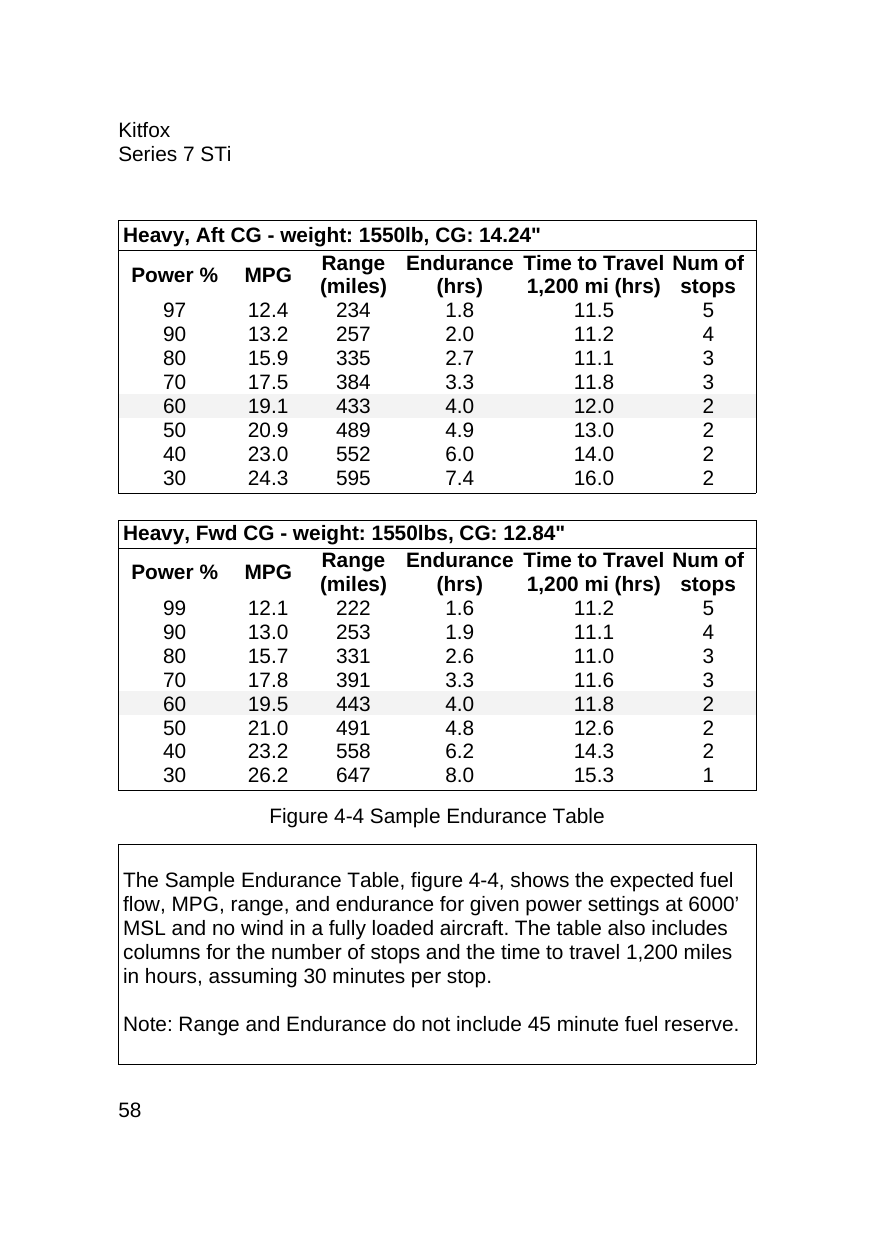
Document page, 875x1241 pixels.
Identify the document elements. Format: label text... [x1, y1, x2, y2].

table_cell Power % [119, 251, 226, 298]
table_cell 2 [665, 691, 756, 715]
table_cell 1.6 [396, 596, 523, 619]
table_cell 14.0 [523, 442, 665, 466]
table_cell 60 [119, 394, 226, 418]
table_cell 70 [119, 370, 226, 394]
table_cell The Sample Endurance Table, figure 4-4, shows the expected fuel flow, MPG, range, and endurance for given power settings at 6000’ MSL and no wind in a fully loaded aircraft. The table also includes columns for the number of stops and the time to travel 1,200 miles in hours, assuming 30 minutes per stop. Note: Range and Endurance do not include 45 minute fuel reserve. [119, 845, 756, 1064]
table_cell 3 [665, 370, 756, 394]
table_cell 11.0 [523, 644, 665, 667]
table_cell 30 [119, 763, 226, 790]
table_cell 23.0 [226, 442, 310, 466]
table_cell Time to Travel 1,200 mi (hrs) [523, 549, 665, 596]
table_cell 257 [310, 322, 396, 346]
table_cell 11.1 [523, 346, 665, 370]
table_cell 3.3 [396, 668, 523, 691]
table_cell 491 [310, 715, 396, 739]
table_cell 23.2 [226, 739, 310, 763]
table_cell 12.4 [226, 298, 310, 322]
table_cell 16.0 [523, 466, 665, 493]
table_cell 234 [310, 298, 396, 322]
table_cell 2.6 [396, 644, 523, 667]
table_cell 2 [665, 394, 756, 418]
table_cell Power % [119, 549, 226, 596]
table_header Heavy, Aft CG - weight: 1550lb, CG: 14.24" [119, 221, 756, 250]
table_cell 19.5 [226, 691, 310, 715]
table_cell 4 [665, 322, 756, 346]
table_cell 2 [665, 715, 756, 739]
table_cell 433 [310, 394, 396, 418]
table_cell 253 [310, 620, 396, 643]
table_cell 26.2 [226, 763, 310, 790]
table_cell [310, 494, 396, 520]
table_cell MPG [226, 549, 310, 596]
table_cell 11.8 [523, 370, 665, 394]
table_cell 50 [119, 418, 226, 442]
table_cell 50 [119, 715, 226, 739]
table_cell 12.6 [523, 715, 665, 739]
table_cell 13.0 [523, 418, 665, 442]
table_cell 558 [310, 739, 396, 763]
table_cell 2 [665, 466, 756, 493]
table_cell 3 [665, 644, 756, 667]
table_cell 99 [119, 596, 226, 619]
table_cell 391 [310, 668, 396, 691]
table_cell 2.0 [396, 322, 523, 346]
table_cell 552 [310, 442, 396, 466]
table_cell 4.0 [396, 691, 523, 715]
table_cell 384 [310, 370, 396, 394]
table_cell 40 [119, 739, 226, 763]
table_cell Range (miles) [310, 251, 396, 298]
table_cell 1 [665, 763, 756, 790]
table_cell 1.8 [396, 298, 523, 322]
table_cell 15.9 [226, 346, 310, 370]
table_cell 4.9 [396, 418, 523, 442]
table_cell 14.3 [523, 739, 665, 763]
table_cell Num of stops [665, 549, 756, 596]
table_cell 6.0 [396, 442, 523, 466]
table_cell 2 [665, 442, 756, 466]
table_cell 3.3 [396, 370, 523, 394]
table_cell Heavy, Fwd CG - weight: 1550lbs, CG: 12.84" [119, 521, 756, 547]
table_cell 17.5 [226, 370, 310, 394]
table_cell 443 [310, 691, 396, 715]
table_cell 80 [119, 644, 226, 667]
table_cell 24.3 [226, 466, 310, 493]
table_cell 647 [310, 763, 396, 790]
table_cell Figure 4-4 Sample Endurance Table [118, 791, 756, 844]
table_cell 90 [119, 620, 226, 643]
table_cell [665, 494, 756, 520]
table_cell 70 [119, 668, 226, 691]
table_cell 20.9 [226, 418, 310, 442]
table_cell 11.5 [523, 298, 665, 322]
table_cell [226, 494, 310, 520]
table_cell 11.2 [523, 596, 665, 619]
table_cell 2.7 [396, 346, 523, 370]
table_cell 13.2 [226, 322, 310, 346]
table_cell 15.3 [523, 763, 665, 790]
table_cell 331 [310, 644, 396, 667]
table_cell 2 [665, 739, 756, 763]
table_cell 11.2 [523, 322, 665, 346]
table_cell 7.4 [396, 466, 523, 493]
table_cell 17.8 [226, 668, 310, 691]
table_cell 90 [119, 322, 226, 346]
table_cell 4.8 [396, 715, 523, 739]
table_cell 21.0 [226, 715, 310, 739]
table_cell 97 [119, 298, 226, 322]
table_cell MPG [226, 251, 310, 298]
table_cell 40 [119, 442, 226, 466]
table_cell 335 [310, 346, 396, 370]
table_cell 4 [665, 620, 756, 643]
table_cell 222 [310, 596, 396, 619]
table_cell 30 [119, 466, 226, 493]
table_cell 60 [119, 691, 226, 715]
table_cell Num of stops [665, 251, 756, 298]
table_cell 489 [310, 418, 396, 442]
table_cell 8.0 [396, 763, 523, 790]
table_cell 19.1 [226, 394, 310, 418]
table_cell 5 [665, 298, 756, 322]
table_cell 11.6 [523, 668, 665, 691]
table_cell 4.0 [396, 394, 523, 418]
table_cell 6.2 [396, 739, 523, 763]
table_cell 3 [665, 346, 756, 370]
table_cell 3 [665, 668, 756, 691]
table_cell 80 [119, 346, 226, 370]
table_cell Range (miles) [310, 549, 396, 596]
table_cell 11.1 [523, 620, 665, 643]
table_cell Endurance (hrs) [396, 549, 523, 596]
table_cell [523, 494, 665, 520]
table_cell 12.0 [523, 394, 665, 418]
table_cell 2 [665, 418, 756, 442]
table_cell [396, 494, 523, 520]
table_cell 595 [310, 466, 396, 493]
table_cell 5 [665, 596, 756, 619]
table_cell Time to Travel 1,200 mi (hrs) [523, 251, 665, 298]
table_cell 13.0 [226, 620, 310, 643]
table_cell 11.8 [523, 691, 665, 715]
table_cell 12.1 [226, 596, 310, 619]
table_cell 15.7 [226, 644, 310, 667]
table_cell [118, 494, 226, 520]
table_cell Endurance (hrs) [396, 251, 523, 298]
table_cell 1.9 [396, 620, 523, 643]
